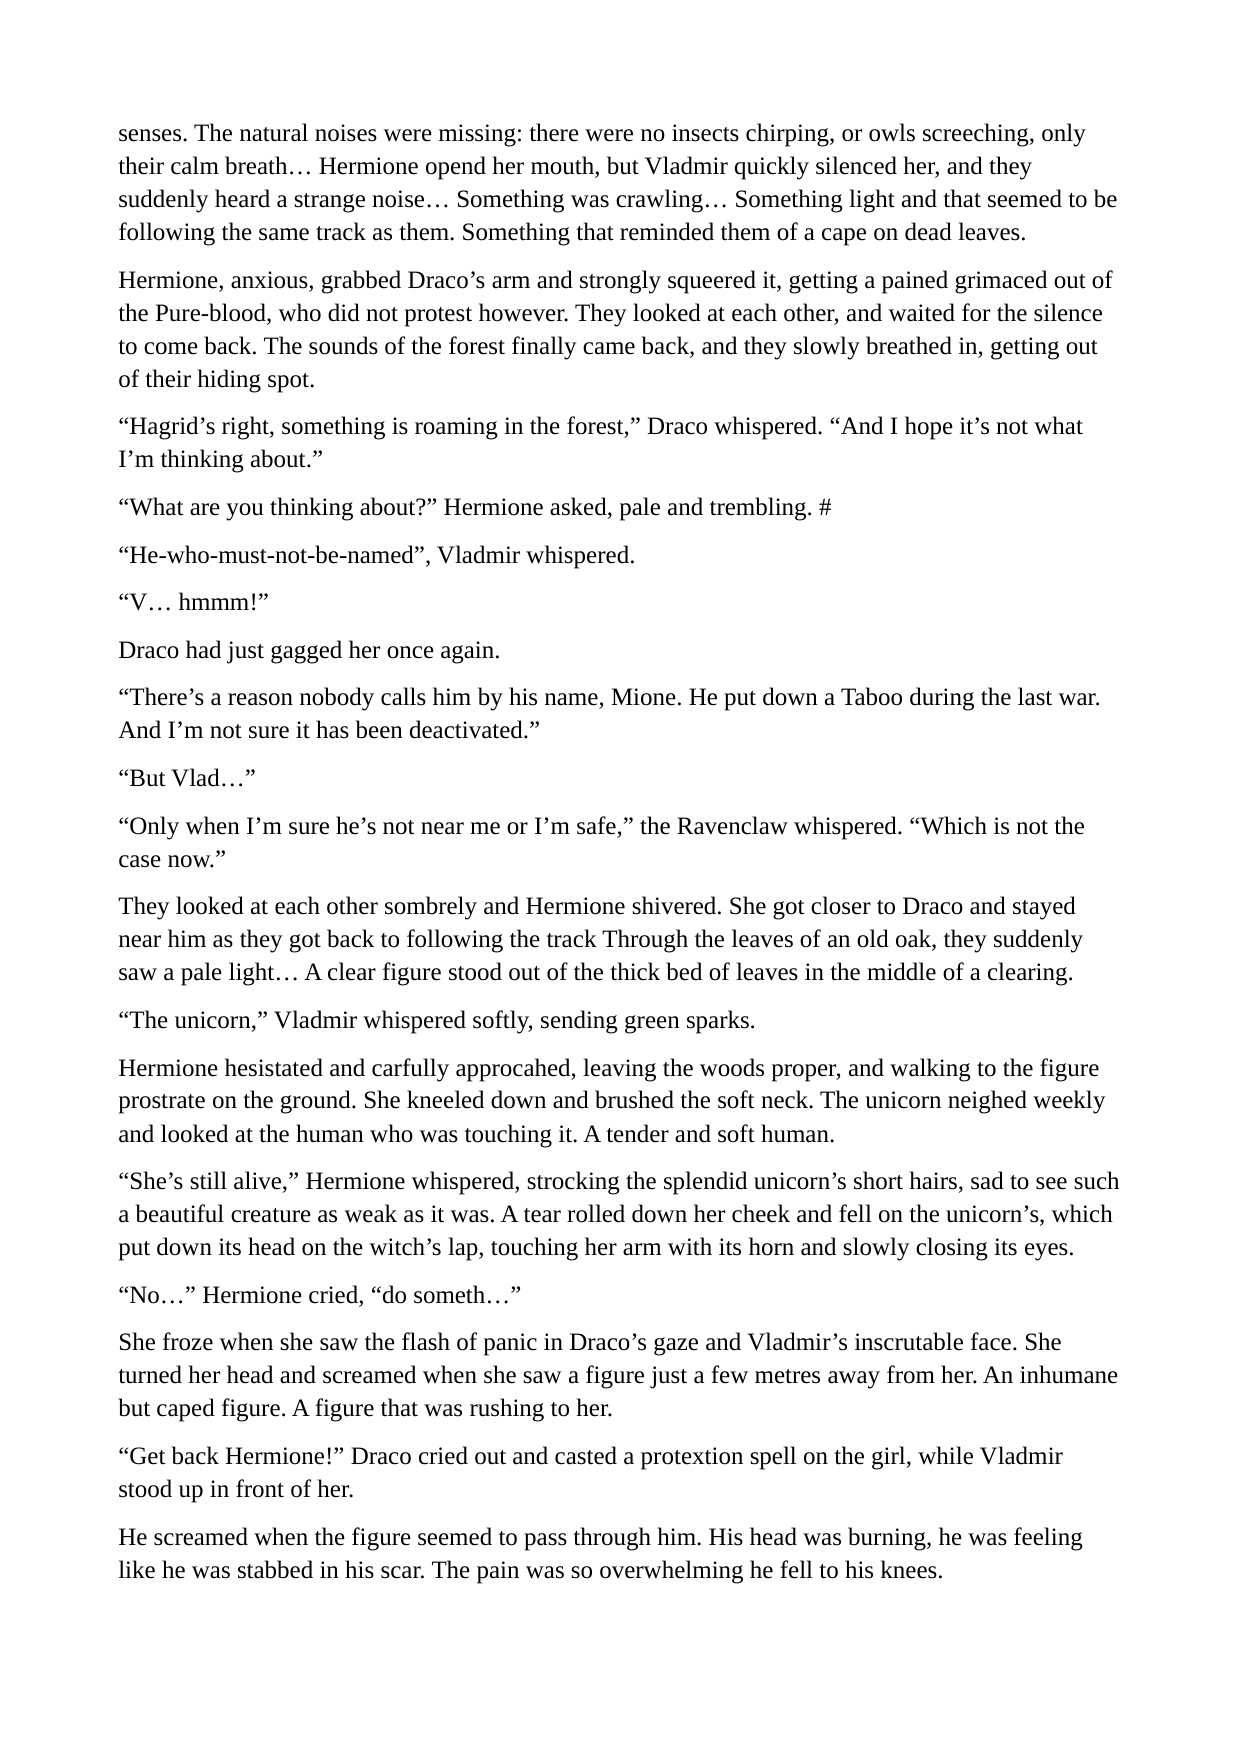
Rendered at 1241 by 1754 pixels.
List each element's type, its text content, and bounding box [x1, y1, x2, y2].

text “Hagrid’s right, something is roaming in the forest,” Draco whispered. “And I hope it’s not what I’m thinking about.” [118, 411, 1122, 473]
text Draco had just gagged her once again. [118, 635, 1122, 664]
text “Get back Hermione!” Draco cried out and casted a protextion spell on the girl, while Vladmir stood up in front of her. [118, 1441, 1122, 1503]
text “She’s still alive,” Hermione whispered, strocking the splendid unicorn’s short hairs, sad to see such a beautiful creature as weak as it was. A tear rolled down her cheek and fell on the unicorn’s, which put down its head on the witch’s lap, touching her arm with its horn and slowly closing its eyes. [118, 1166, 1122, 1261]
text Hermione, anxious, grabbed Draco’s arm and strongly squeered it, getting a pained grimaced out of the Pure-blood, who did not protest however. They looked at each other, and waited for the silence to come back. The sounds of the forest finally came back, and they slowly breathed in, getting out of their hiding spot. [118, 265, 1122, 393]
text “What are you thinking about?” Hermione asked, pale and trembling. # [118, 492, 1122, 521]
text senses. The natural noises were missing: there were no insects chirping, or owls screeching, only their calm breath… Hermione opend her mouth, but Vladmir quickly silenced her, and they suddenly heard a strange noise… Something was crawling… Something light and that seemed to be following the same track as them. Something that reminded them of a cape on dead leaves. [118, 118, 1122, 246]
text “But Vlad…” [118, 763, 1122, 792]
text “The unicorn,” Vladmir whispered softly, sending green sparks. [118, 1005, 1122, 1034]
text “V… hmmm!” [118, 587, 1122, 616]
text “No…” Hermione cried, “do someth…” [118, 1280, 1122, 1309]
text She froze when she saw the flash of panic in Draco’s gaze and Vladmir’s inscrutable face. She turned her head and screamed when she saw a figure just a few metres away from her. An inhumane but caped figure. A figure that was rushing to her. [118, 1327, 1122, 1422]
text They looked at each other sombrely and Hermione shivered. She got closer to Draco and stayed near him as they got back to following the track Through the leaves of an old oak, they suddenly saw a pale light… A clear figure stood out of the thick bed of leaves in the middle of a clearing. [118, 891, 1122, 986]
text “There’s a reason nobody calls him by his name, Mione. He put down a Taboo during the last war. And I’m not sure it has been deactivated.” [118, 682, 1122, 744]
text Hermione hesistated and carfully approcahed, leaving the woods proper, and walking to the figure prostrate on the ground. She kneeled down and brushed the soft neck. The unicorn neighed weekly and looked at the human who was touching it. A tender and soft human. [118, 1053, 1122, 1147]
text He screamed when the figure seemed to pass through him. His head was burning, he was feeling like he was stabbed in his scar. The pain was so overwhelming he fell to his knees. [118, 1522, 1122, 1583]
text “He-who-must-not-be-named”, Vladmir whispered. [118, 540, 1122, 568]
text “Only when I’m sure he’s not near me or I’m safe,” the Ravenclaw whispered. “Which is not the case now.” [118, 811, 1122, 872]
